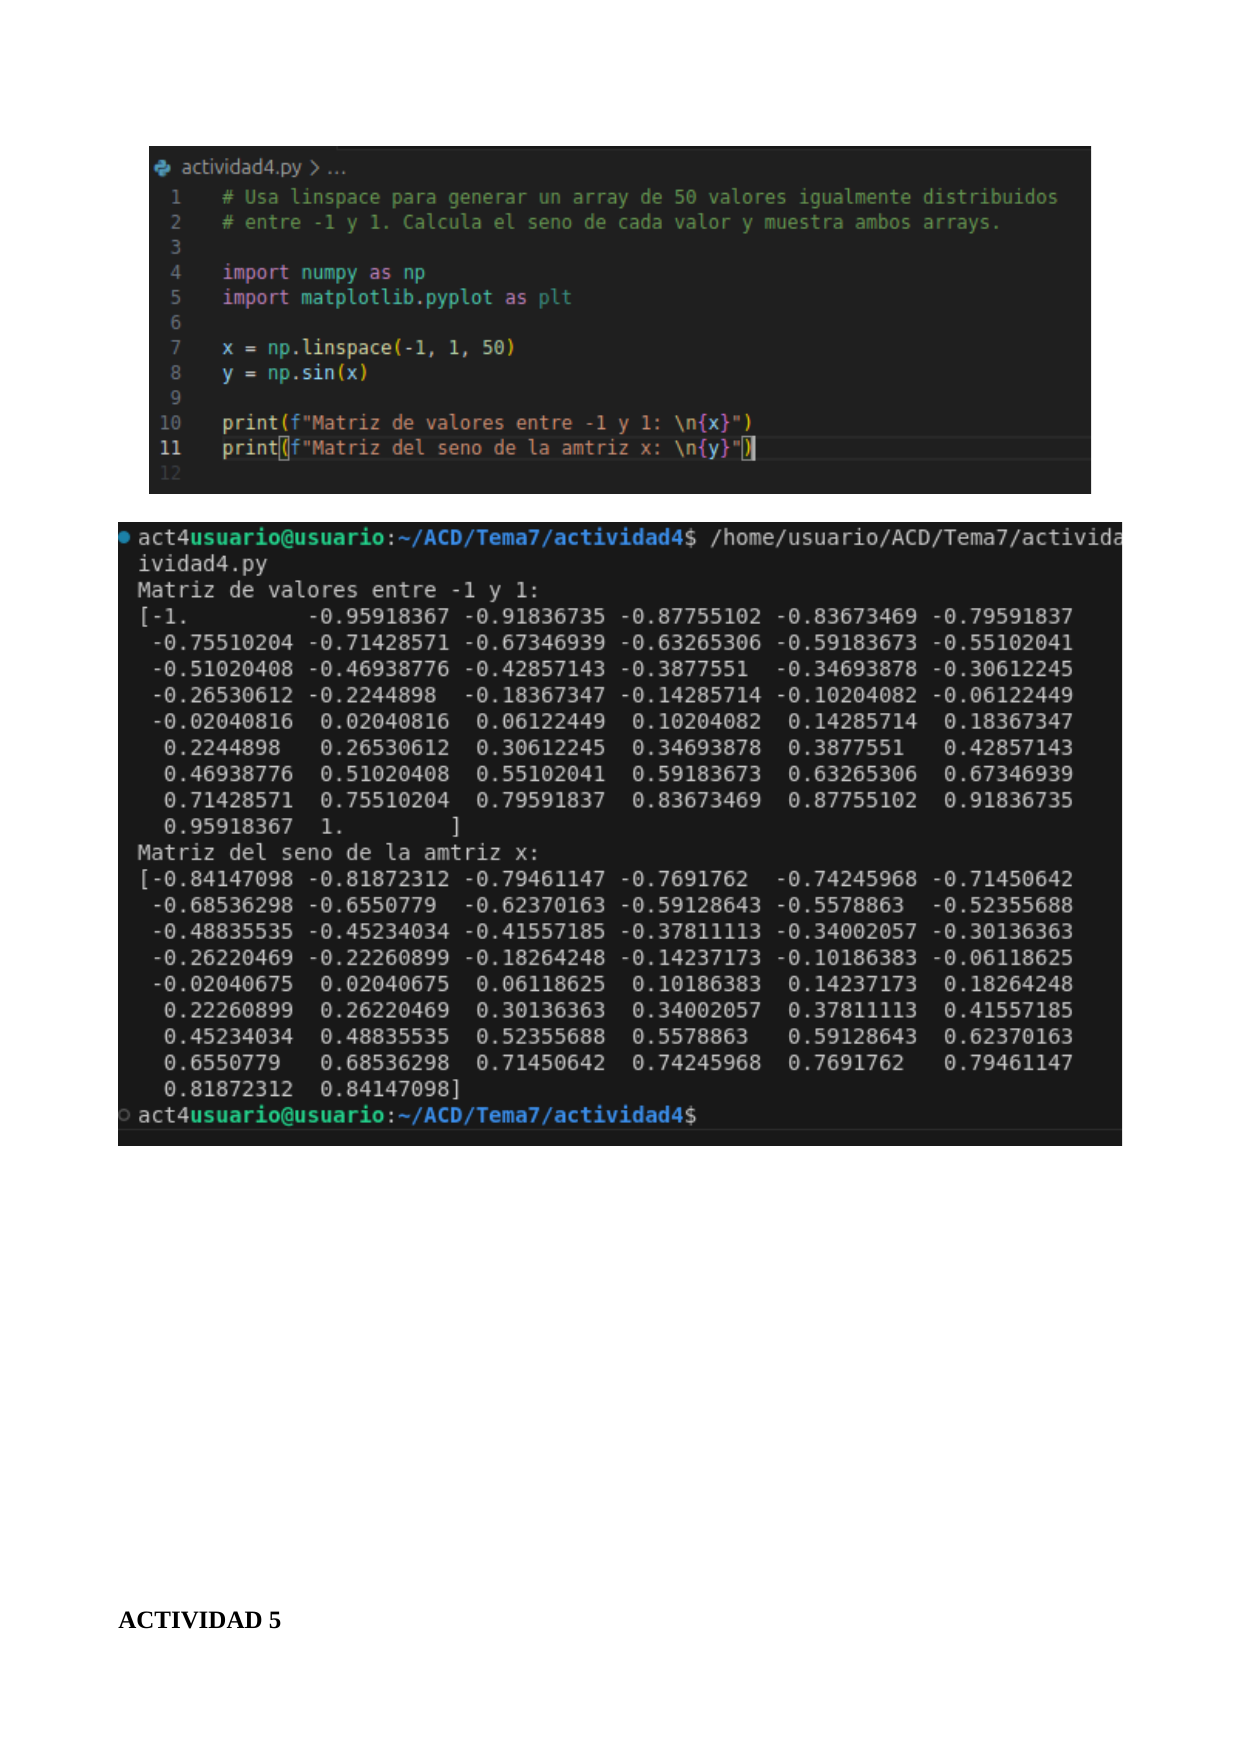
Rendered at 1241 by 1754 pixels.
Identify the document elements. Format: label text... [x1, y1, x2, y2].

picture [149, 146, 1092, 494]
picture [118, 522, 1123, 1146]
text ACTIVIDAD 5 [118, 1606, 1122, 1634]
